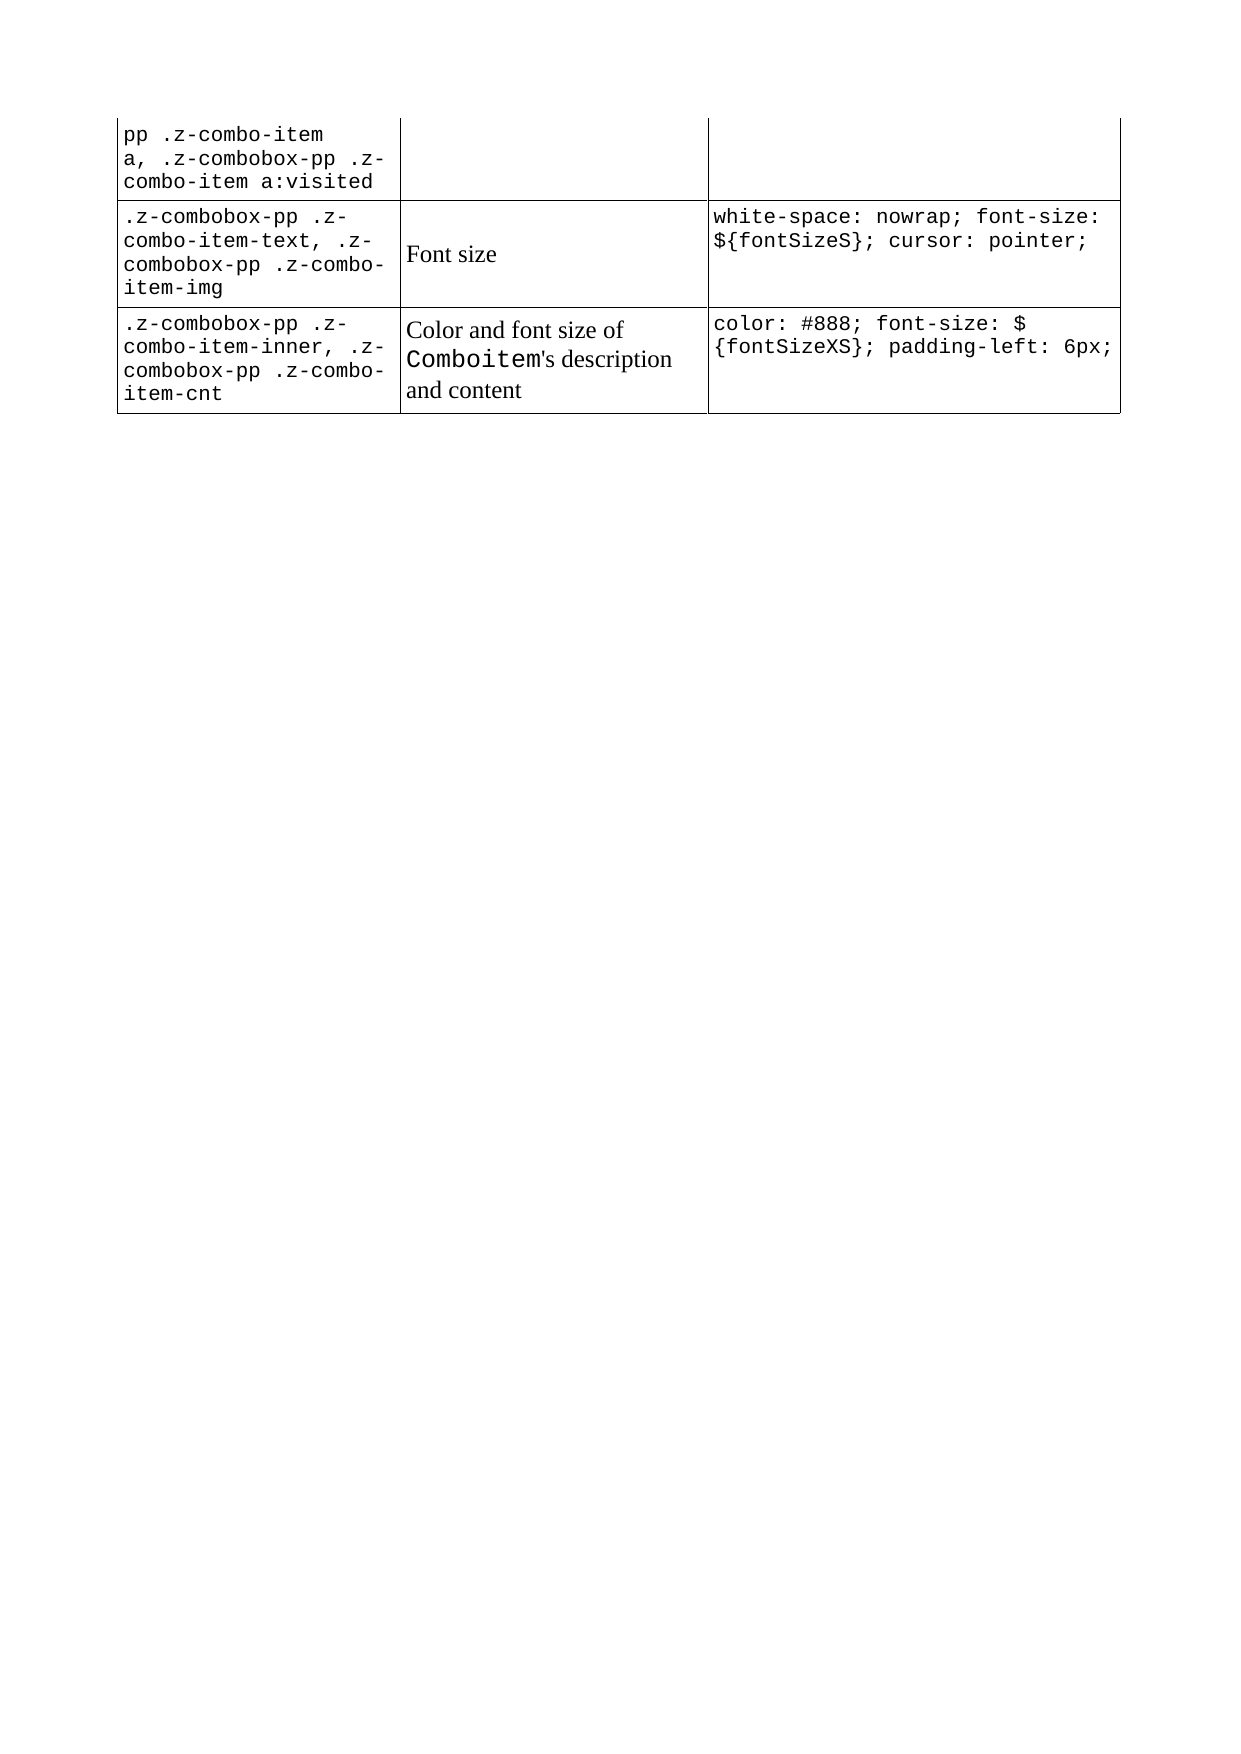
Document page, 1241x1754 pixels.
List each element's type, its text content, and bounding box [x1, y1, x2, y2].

table_cell [709, 118, 1120, 200]
table_cell Font size [401, 201, 707, 307]
table_cell .z-combobox-pp .z-combo-item-inner, .z-combobox-pp .z-combo-item-cnt [118, 308, 400, 413]
table_cell .z-combobox-pp .z-combo-item-text, .z-combobox-pp .z-combo-item-img [118, 201, 400, 307]
table_cell Color and font size of Comboitem's description and content [401, 308, 707, 413]
table_cell white-space: nowrap; font-size: ${fontSizeS}; cursor: pointer; [709, 201, 1120, 307]
table_cell color: #888; font-size: ${fontSizeXS}; padding-left: 6px; [709, 308, 1120, 413]
table_cell pp .z-combo-item a, .z-combobox-pp .z-combo-item a:visited [118, 118, 400, 200]
table_cell [401, 118, 707, 200]
